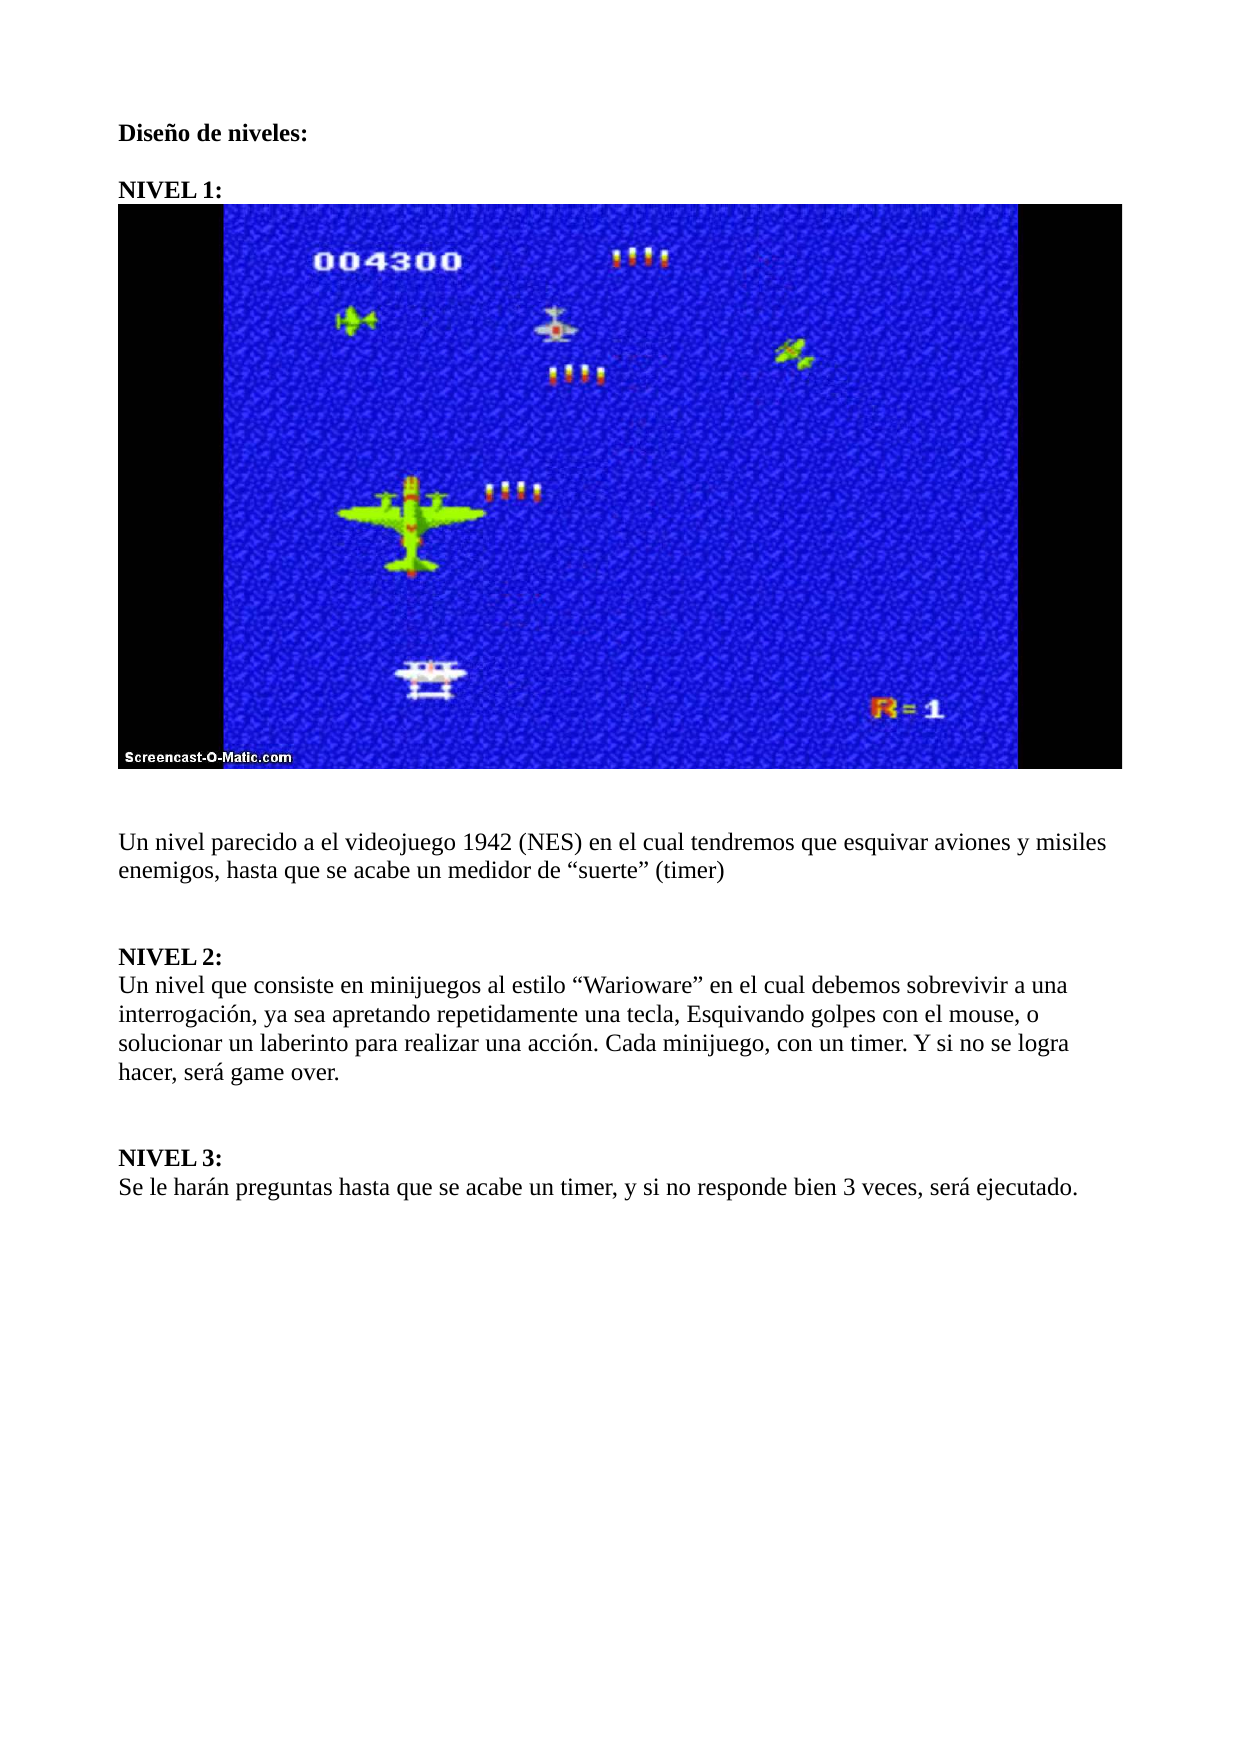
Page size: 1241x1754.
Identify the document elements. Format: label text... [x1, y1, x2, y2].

text Un nivel parecido a el videojuego 1942 (NES) en el cual tendremos que esquivar aviones y misiles enemigos, hasta que se acabe un medidor de “suerte” (timer) [118, 827, 1122, 884]
text Un nivel que consiste en minijuegos al estilo “Warioware” en el cual debemos sobrevivir a una interrogación, ya sea apretando repetidamente una tecla, Esquivando golpes con el mouse, o solucionar un laberinto para realizar una acción. Cada minijuego, con un timer. Y si no se logra hacer, será game over. [118, 970, 1122, 1085]
text NIVEL 3: [118, 1143, 1122, 1172]
text NIVEL 2: [118, 942, 1122, 970]
picture [118, 204, 1123, 769]
text Se le harán preguntas hasta que se acabe un timer, y si no responde bien 3 veces, será ejecutado. [118, 1172, 1122, 1200]
text Diseño de niveles: [118, 118, 1122, 147]
text NIVEL 1: [118, 176, 1122, 204]
